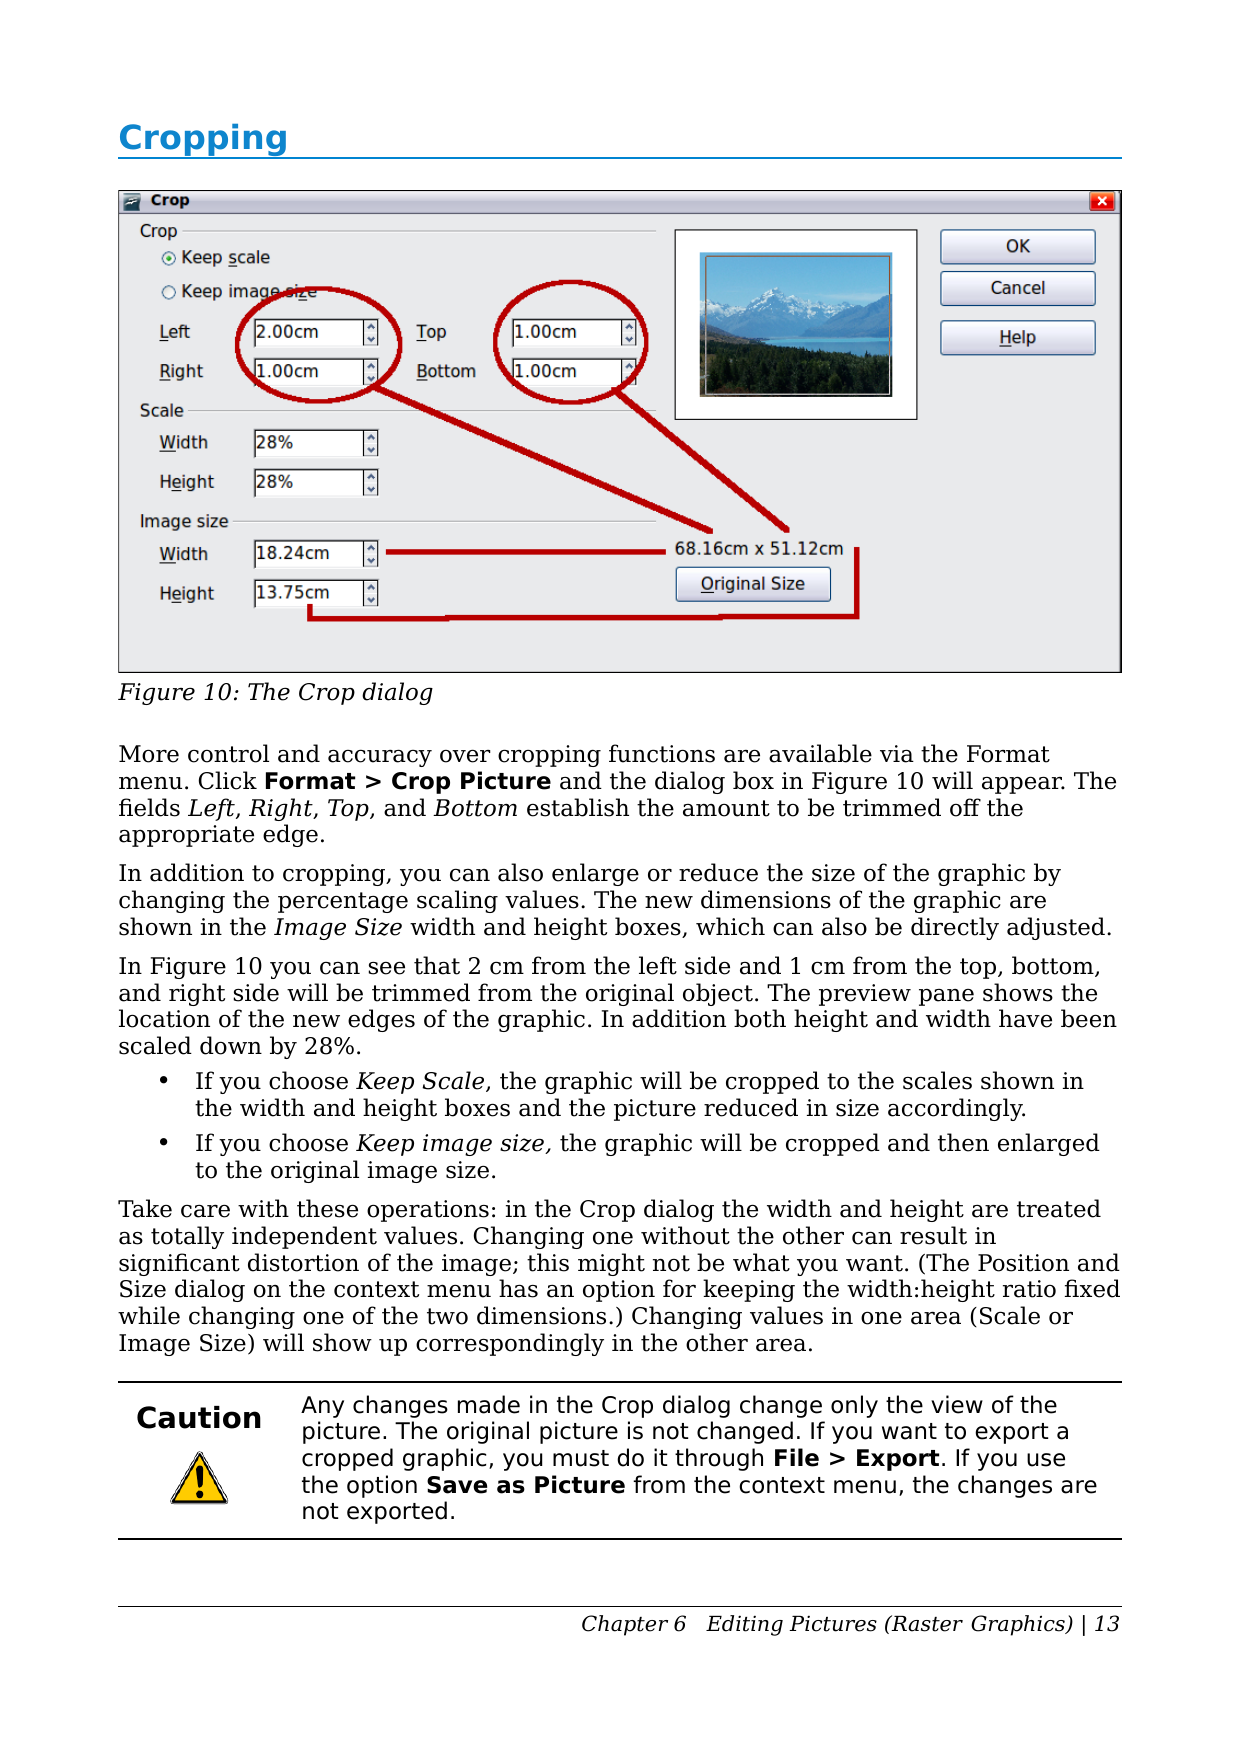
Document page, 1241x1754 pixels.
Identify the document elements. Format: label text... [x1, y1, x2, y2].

list If you choose Keep image size, the graphic will be cropped and then enlarged to the original image size. [156, 1128, 1122, 1184]
text Take care with these operations: in the Crop dialog the width and height are treated as totally independent values. Changing one without the other can result in significant distortion of the image; this might not be what you want. (The Position and Size dialog on the context menu has an option for keeping the width:height ratio fixed while changing one of the two dimensions.) Changing values in one area (Scale or Image Size) will show up correspondingly in the other area. [118, 1197, 1122, 1357]
list If you choose Keep Scale, the graphic will be cropped to the scales shown in the width and height boxes and the picture reduced in size accordingly. [156, 1066, 1122, 1122]
text Figure 10: The Crop dialog [118, 679, 1122, 706]
table_header Caution [118, 1383, 280, 1538]
picture [118, 190, 1122, 673]
list In Figure 10 you can see that 2 cm from the left side and 1 cm from the top, bottom, and right side will be trimmed from the original object. The preview pane shows the location of the new edges of the graphic. In addition both height and width have been scaled down by 28%. [118, 953, 1122, 1060]
table_header Any changes made in the Crop dialog change only the view of the picture. The original picture is not changed. If you want to export a cropped graphic, you must do it through File > Export. If you use the option Save as Picture from the context menu, the changes are not exported. [280, 1383, 1122, 1538]
subtitle Cropping [118, 118, 1122, 157]
picture [166, 1447, 232, 1508]
text More control and accuracy over cropping functions are available via the Format menu. Click Format > Crop Picture and the dialog box in Figure 10 will appear. The fields Left, Right, Top, and Bottom establish the amount to be trimmed off the appropriate edge. [118, 741, 1122, 848]
text In addition to cropping, you can also enlarge or reduce the size of the graphic by changing the percentage scaling values. The new dimensions of the graphic are shown in the Image Size width and height boxes, which can also be directly adjusted. [118, 861, 1122, 941]
